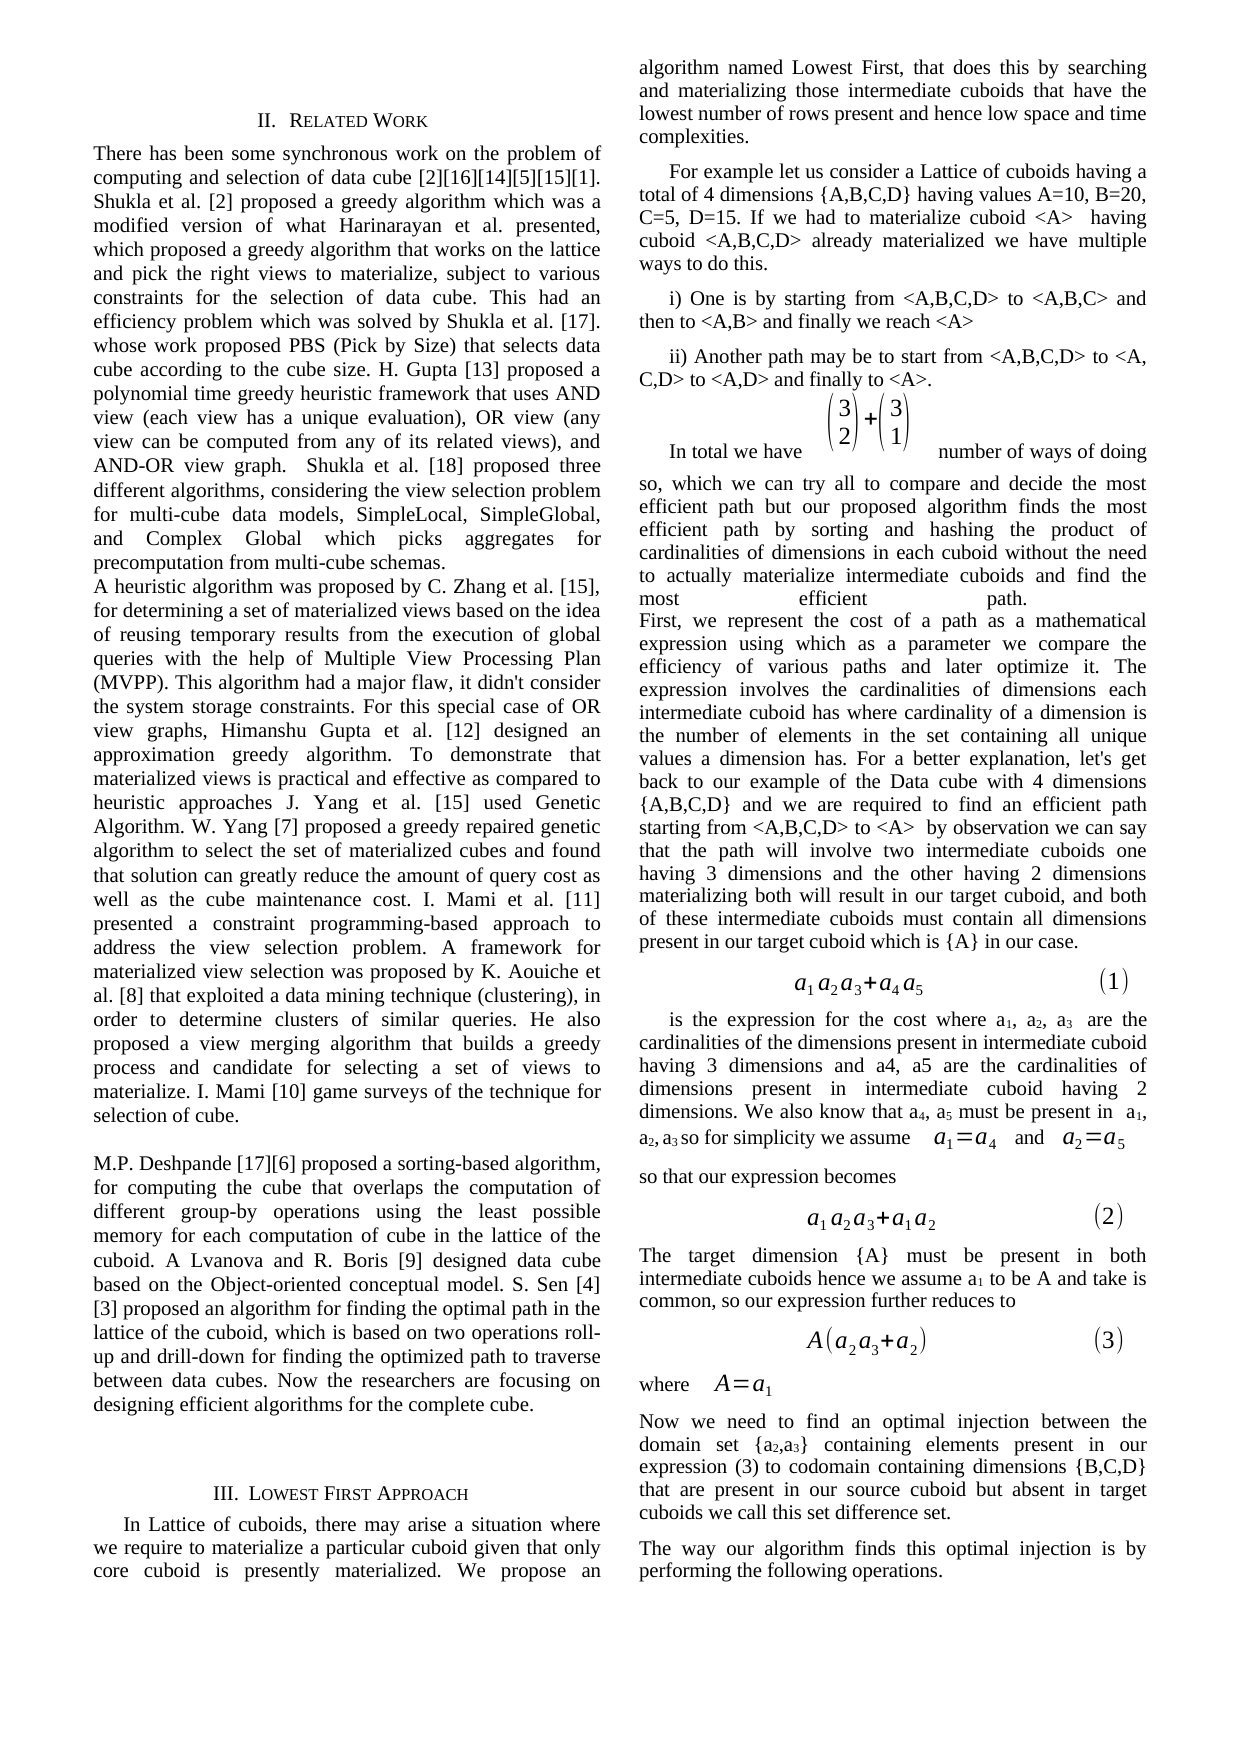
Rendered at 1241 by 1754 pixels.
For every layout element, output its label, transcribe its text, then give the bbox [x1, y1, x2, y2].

text algorithm named Lowest First, that does this by searching and materializing those intermediate cuboids that have the lowest number of rows present and hence low space and time complexities. [639, 56, 1147, 148]
text The way our algorithm finds this optimal injection is by performing the following operations. [639, 1537, 1147, 1582]
text i) One is by starting from <A,B,C,D> to <A,B,C> and then to <A,B> and finally we reach <A> [639, 287, 1147, 333]
text A heuristic algorithm was proposed by C. Zhang et al. [15], for determining a set of materialized views based on the idea of reusing temporary results from the execution of global queries with the help of Multiple View Processing Plan (MVPP). This algorithm had a major flaw, it didn't consider the system storage constraints. For this special case of OR view graphs, Himanshu Gupta et al. [12] designed an approximation greedy algorithm. To demonstrate that materialized views is practical and effective as compared to heuristic approaches J. Yang et al. [15] used Genetic Algorithm. W. Yang [7] proposed a greedy repaired genetic algorithm to select the set of materialized cubes and found that solution can greatly reduce the amount of query cost as well as the cube maintenance cost. I. Mami et al. [11] presented a constraint programming-based approach to address the view selection problem. A framework for materialized view selection was proposed by K. Aouiche et al. [8] that exploited a data mining technique (clustering), in order to determine clusters of similar queries. He also proposed a view merging algorithm that builds a greedy process and candidate for selecting a set of views to materialize. I. Mami [10] game surveys of the technique for selection of cube. [93, 574, 601, 1127]
text There has been some synchronous work on the problem of computing and selection of data cube [2][16][14][5][15][1]. Shukla et al. [2] proposed a greedy algorithm which was a modified version of what Harinarayan et al. presented, which proposed a greedy algorithm that works on the lattice and pick the right views to materialize, subject to various constraints for the selection of data cube. This had an efficiency problem which was solved by Shukla et al. [17]. whose work proposed PBS (Pick by Size) that selects data cube according to the cube size. H. Gupta [13] proposed a polynomial time greedy heuristic framework that uses AND view (each view has a unique evaluation), OR view (any view can be computed from any of its related views), and AND-OR view graph. Shukla et al. [18] proposed three different algorithms, considering the view selection problem for multi-cube data models, SimpleLocal, SimpleGlobal, and Complex Global which picks aggregates for precomputation from multi-cube schemas. [93, 141, 601, 574]
text For example let us consider a Lattice of cuboids having a total of 4 dimensions {A,B,C,D} having values A=10, B=20, C=5, D=15. If we had to materialize cuboid <A> having cuboid <A,B,C,D> already materialized we have multiple ways to do this. [639, 160, 1147, 275]
text In Lattice of cuboids, there may arise a situation where we require to materialize a particular cuboid given that only core cuboid is presently materialized. We propose an [93, 1513, 601, 1582]
subtitle Related Work [93, 108, 601, 132]
subtitle Lowest First Approach [93, 1481, 601, 1505]
text M.P. Deshpande [17][6] proposed a sorting-based algorithm, for computing the cube that overlaps the computation of different group-by operations using the least possible memory for each computation of cube in the lattice of the cuboid. A Lvanova and R. Boris [9] designed data cube based on the Object-oriented conceptual model. S. Sen [4][3] proposed an algorithm for finding the optimal path in the lattice of the cuboid, which is based on two operations roll-up and drill-down for finding the optimized path to traverse between data cubes. Now the researchers are focusing on designing efficient algorithms for the complete cube. [93, 1151, 601, 1416]
text The target dimension {A} must be present in both intermediate cuboids hence we assume a1 to be A and take is common, so our expression further reduces to [639, 1244, 1147, 1312]
text ii) Another path may be to start from <A,B,C,D> to <A, C,D> to <A,D> and finally to <A>. [639, 346, 1147, 391]
text where [639, 1368, 1147, 1397]
text In total we have number of ways of doing so, which we can try all to compare and decide the most efficient path but our proposed algorithm finds the most efficient path by sorting and hashing the product of cardinalities of dimensions in each cuboid without the need to actually materialize intermediate cuboids and find the most efficient path. First, we represent the cost of a path as a mathematical expression using which as a parameter we compare the efficiency of various paths and later optimize it. The expression involves the cardinalities of dimensions each intermediate cuboid has where cardinality of a dimension is the number of elements in the set containing all unique values a dimension has. For a better explanation, let's get back to our example of the Data cube with 4 dimensions {A,B,C,D} and we are required to find an efficient path starting from <A,B,C,D> to <A> by observation we can say that the path will involve two intermediate cuboids one having 3 dimensions and the other having 2 dimensions materializing both will result in our target cuboid, and both of these intermediate cuboids must contain all dimensions present in our target cuboid which is {A} in our case. [639, 404, 1147, 953]
text Now we need to find an optimal injection between the domain set {a2,a3} containing elements present in our expression (3) to codomain containing dimensions {B,C,D} that are present in our source cuboid but absent in target cuboids we call this set difference set. [639, 1410, 1147, 1524]
text so that our expression becomes [639, 1166, 1147, 1188]
text is the expression for the cost where a1, a2, a3 are the cardinalities of the dimensions present in intermediate cuboid having 3 dimensions and a4, a5 are the cardinalities of dimensions present in intermediate cuboid having 2 dimensions. We also know that a4, a5 must be present in a1, a2, a3 so for simplicity we assume and [639, 1008, 1147, 1153]
